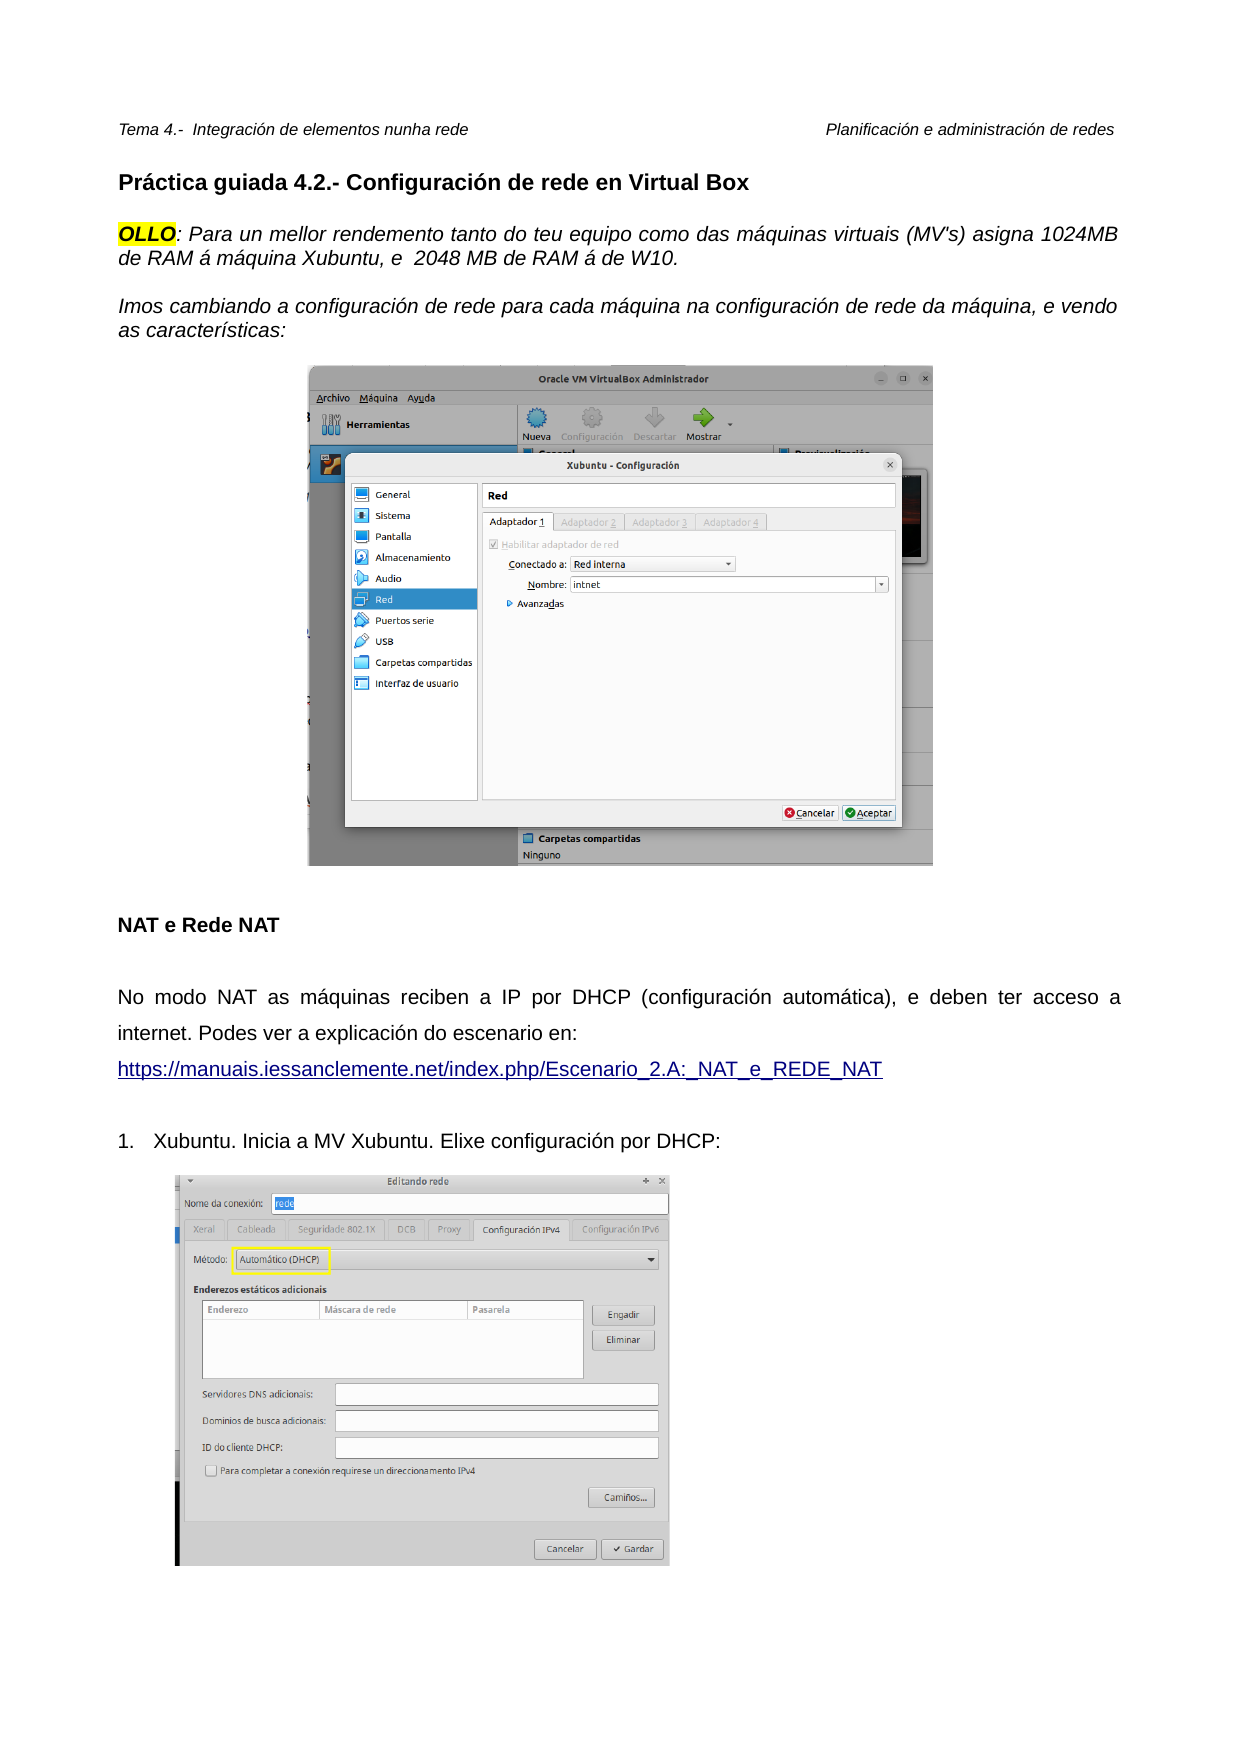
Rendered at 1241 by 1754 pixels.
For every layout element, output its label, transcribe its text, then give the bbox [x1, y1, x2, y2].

text Práctica guiada 4.2.- Configuración de rede en Virtual Box [118, 169, 1122, 196]
text No modo NAT as máquinas reciben a IP por DHCP (configuración automática), e deben ter acceso a internet. Podes ver a explicación do escenario en: [117, 985, 1122, 1045]
list Xubuntu. Inicia a MV Xubuntu. Elixe configuración por DHCP: [117, 1129, 1122, 1153]
picture [174, 1175, 670, 1566]
list NAT e Rede NAT [117, 913, 1122, 937]
text https://manuais.iessanclemente.net/index.php/Escenario_2.A:_NAT_e_REDE_NAT [117, 1057, 1122, 1081]
picture [307, 365, 933, 866]
text Imos cambiando a configuración de rede para cada máquina na configuración de rede da máquina, e vendo as características: [118, 294, 1122, 342]
text OLLO: Para un mellor rendemento tanto do teu equipo como das máquinas virtuais (MV's) asigna 1024MB de RAM á máquina Xubuntu, e 2048 MB de RAM á de W10. [118, 222, 1122, 270]
